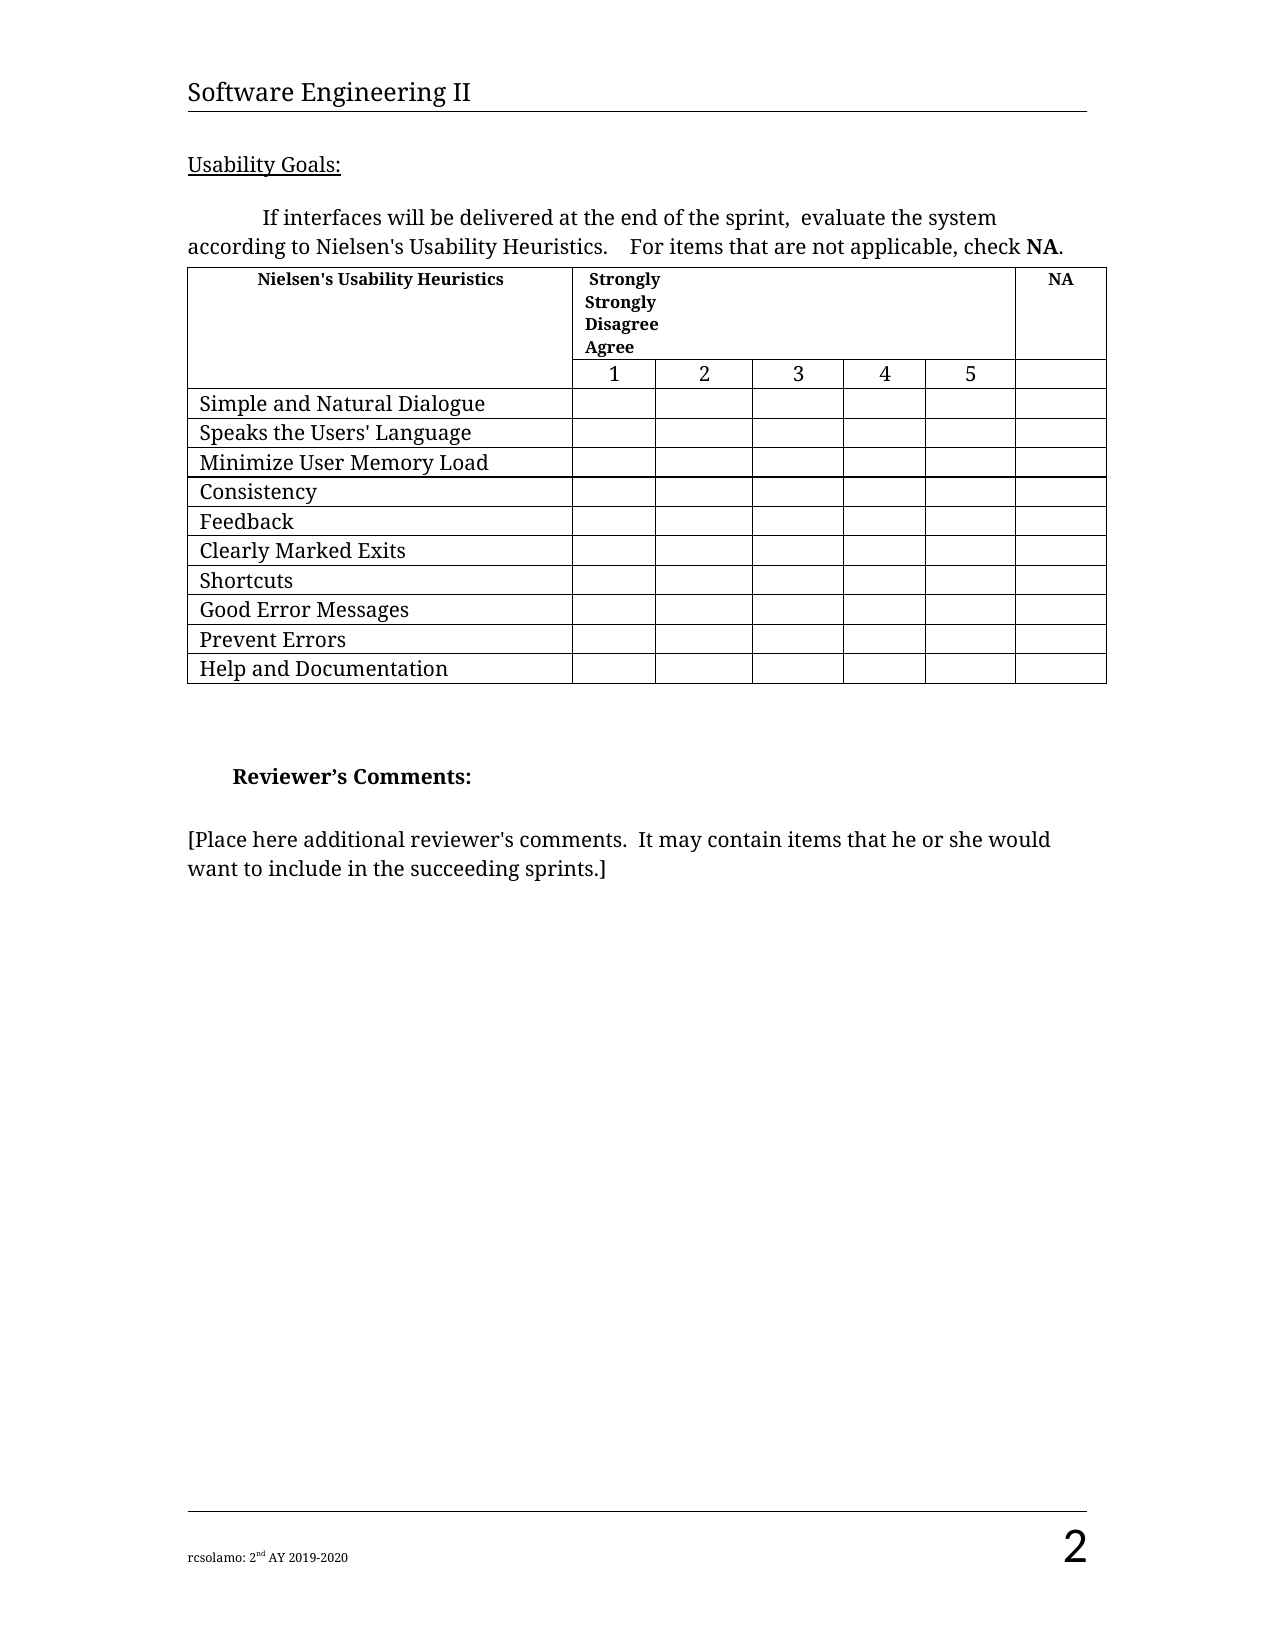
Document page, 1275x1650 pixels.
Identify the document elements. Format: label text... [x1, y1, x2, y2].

table_cell [844, 507, 925, 535]
table_cell [844, 595, 925, 624]
table_cell [844, 536, 925, 565]
table_cell [573, 536, 655, 565]
table_cell [926, 389, 1015, 417]
table_cell [573, 625, 655, 653]
table_cell [844, 478, 925, 506]
table_cell [1016, 448, 1106, 476]
table_cell [656, 536, 752, 565]
table_cell [573, 507, 655, 535]
table_cell [926, 536, 1015, 565]
table_cell Good Error Messages [188, 595, 572, 624]
table_cell [926, 625, 1015, 653]
table_cell [753, 566, 843, 594]
table_cell [753, 625, 843, 653]
table_cell [656, 448, 752, 476]
table_cell [1016, 507, 1106, 535]
table_cell [573, 389, 655, 417]
subtitle If interfaces will be delivered at the end of the sprint, evaluate the system according to Nielsen's Usability Heuristics. For items that are not applicable, check NA. [187, 203, 1087, 260]
table_header Nielsen's Usability Heuristics [188, 268, 572, 388]
table_cell Clearly Marked Exits [188, 536, 572, 565]
table_cell [656, 566, 752, 594]
table_cell [844, 419, 925, 447]
table_cell [926, 654, 1015, 683]
table_cell [656, 654, 752, 683]
table_cell 3 [753, 360, 843, 388]
table_cell [1016, 419, 1106, 447]
table_cell [844, 566, 925, 594]
table_cell [656, 478, 752, 506]
table_cell [753, 595, 843, 624]
table_cell [753, 654, 843, 683]
table_cell 2 [656, 360, 752, 388]
table_cell Help and Documentation [188, 654, 572, 683]
table_cell [656, 507, 752, 535]
table_cell [844, 448, 925, 476]
table_cell [753, 389, 843, 417]
table_cell [1016, 595, 1106, 624]
table_cell [1016, 478, 1106, 506]
table_cell [573, 419, 655, 447]
table_cell [656, 595, 752, 624]
table_cell [1016, 654, 1106, 683]
table_cell 1 [573, 360, 655, 388]
table_cell [844, 625, 925, 653]
table_cell [656, 389, 752, 417]
table_cell [1016, 625, 1106, 653]
table_cell [926, 507, 1015, 535]
table_cell [573, 654, 655, 683]
table_header NA [1016, 268, 1106, 358]
table_cell [753, 507, 843, 535]
table_cell Prevent Errors [188, 625, 572, 653]
table_cell [926, 566, 1015, 594]
table_cell [926, 595, 1015, 624]
table_cell [926, 448, 1015, 476]
table_cell [573, 595, 655, 624]
table_cell 5 [926, 360, 1015, 388]
table_cell [753, 448, 843, 476]
table_cell Shortcuts [188, 566, 572, 594]
table_cell Speaks the Users' Language [188, 419, 572, 447]
table_cell [573, 566, 655, 594]
table_cell [1016, 536, 1106, 565]
table_cell Minimize User Memory Load [188, 448, 572, 476]
table_cell Consistency [188, 478, 572, 506]
table_cell [926, 419, 1015, 447]
table_cell [1016, 566, 1106, 594]
table_cell [656, 419, 752, 447]
table_cell Simple and Natural Dialogue [188, 389, 572, 417]
table_cell [753, 536, 843, 565]
table_cell [1016, 389, 1106, 417]
text [Place here additional reviewer's comments. It may contain items that he or she would want to include in the succeeding sprints.] [187, 825, 1087, 882]
table_cell Feedback [188, 507, 572, 535]
table_cell [573, 478, 655, 506]
table_cell [656, 625, 752, 653]
table_cell 4 [844, 360, 925, 388]
table_header Strongly Strongly Disagree Agree [573, 268, 1015, 358]
table_cell [573, 448, 655, 476]
table_cell [753, 478, 843, 506]
text Usability Goals: [187, 150, 1087, 178]
table_cell [844, 654, 925, 683]
table_cell [753, 419, 843, 447]
table_cell [844, 389, 925, 417]
subtitle Reviewer’s Comments: [187, 762, 1087, 819]
table_cell [1016, 360, 1106, 388]
table_cell [926, 478, 1015, 506]
